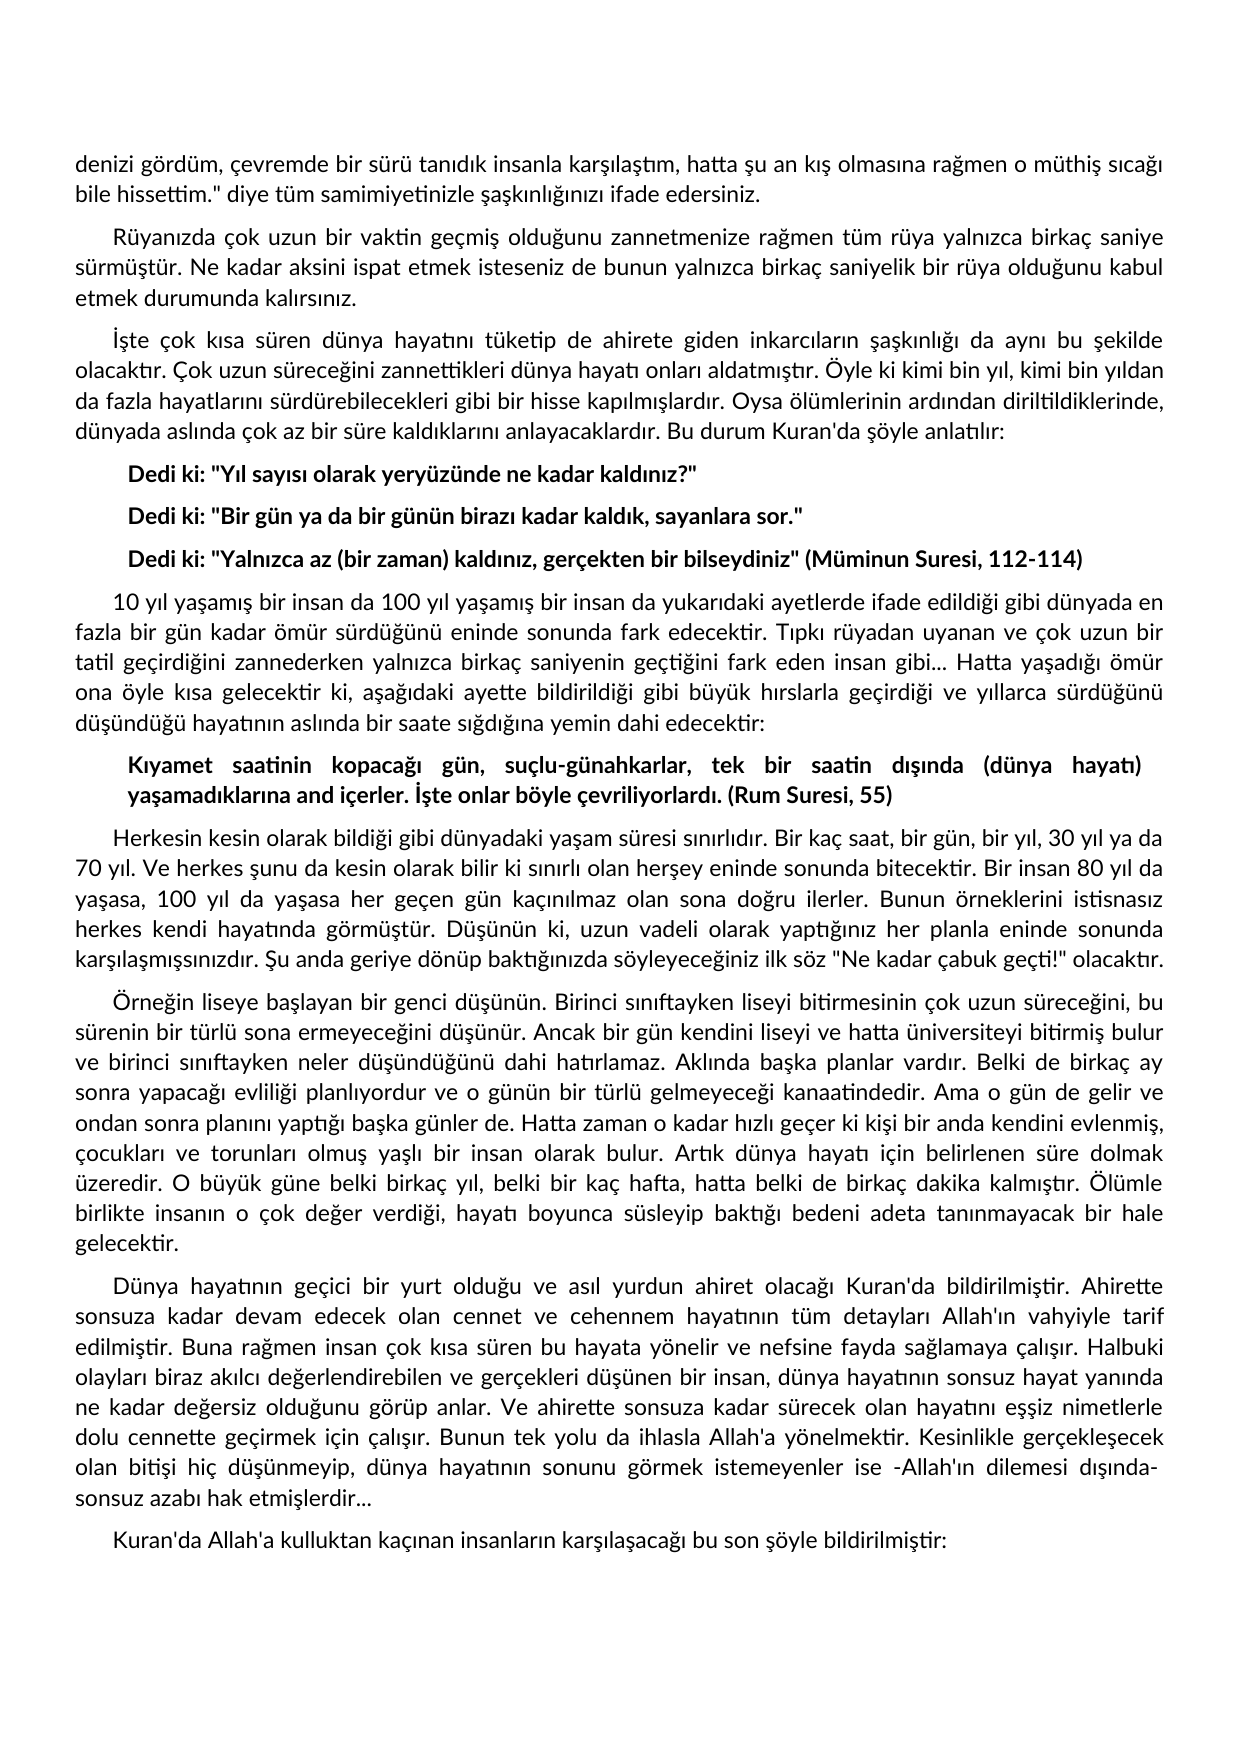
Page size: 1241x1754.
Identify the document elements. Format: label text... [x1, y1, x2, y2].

text Dedi ki: "Yalnızca az (bir zaman) kaldınız, gerçekten bir bilseydiniz" (Müminun Suresi, 112-114) [127, 545, 1143, 572]
text Herkesin kesin olarak bildiği gibi dünyadaki yaşam süresi sınırlıdır. Bir kaç saat, bir gün, bir yıl, 30 yıl ya da 70 yıl. Ve herkes şunu da kesin olarak bilir ki sınırlı olan herşey eninde sonunda bitecektir. Bir insan 80 yıl da yaşasa, 100 yıl da yaşasa her geçen gün kaçınılmaz olan sona doğru ilerler. Bunun örneklerini istisnasız herkes kendi hayatında görmüştür. Düşünün ki, uzun vadeli olarak yaptığınız her planla eninde sonunda karşılaşmışsınızdır. Şu anda geriye dönüp baktığınızda söyleyeceğiniz ilk söz "Ne kadar çabuk geçti!" olacaktır. [75, 824, 1165, 972]
text Kıyamet saatinin kopacağı gün, suçlu-günahkarlar, tek bir saatin dışında (dünya hayatı) yaşamadıklarına and içerler. İşte onlar böyle çevriliyorlardı. (Rum Suresi, 55) [127, 751, 1143, 809]
text Kuran'da Allah'a kulluktan kaçınan insanların karşılaşacağı bu son şöyle bildirilmiştir: [75, 1526, 1165, 1553]
text Dedi ki: "Yıl sayısı olarak yeryüzünde ne kadar kaldınız?" [127, 459, 1143, 487]
text Dedi ki: "Bir gün ya da bir günün birazı kadar kaldık, sayanlara sor." [127, 502, 1143, 529]
text Dünya hayatının geçici bir yurt olduğu ve asıl yurdun ahiret olacağı Kuran'da bildirilmiştir. Ahirette sonsuza kadar devam edecek olan cennet ve cehennem hayatının tüm detayları Allah'ın vahyiyle tarif edilmiştir. Buna rağmen insan çok kısa süren bu hayata yönelir ve nefsine fayda sağlamaya çalışır. Halbuki olayları biraz akılcı değerlendirebilen ve gerçekleri düşünen bir insan, dünya hayatının sonsuz hayat yanında ne kadar değersiz olduğunu görüp anlar. Ve ahirette sonsuza kadar sürecek olan hayatını eşşiz nimetlerle dolu cennette geçirmek için çalışır. Bunun tek yolu da ihlasla Allah'a yönelmektir. Kesinlikle gerçekleşecek olan bitişi hiç düşünmeyip, dünya hayatının sonunu görmek istemeyenler ise -Allah'ın dilemesi dışında- sonsuz azabı hak etmişlerdir... [75, 1272, 1165, 1511]
text 10 yıl yaşamış bir insan da 100 yıl yaşamış bir insan da yukarıdaki ayetlerde ifade edildiği gibi dünyada en fazla bir gün kadar ömür sürdüğünü eninde sonunda fark edecektir. Tıpkı rüyadan uyanan ve çok uzun bir tatil geçirdiğini zannederken yalnızca birkaç saniyenin geçtiğini fark eden insan gibi... Hatta yaşadığı ömür ona öyle kısa gelecektir ki, aşağıdaki ayette bildirildiği gibi büyük hırslarla geçirdiği ve yıllarca sürdüğünü düşündüğü hayatının aslında bir saate sığdığına yemin dahi edecektir: [75, 587, 1165, 736]
text İşte çok kısa süren dünya hayatını tüketip de ahirete giden inkarcıların şaşkınlığı da aynı bu şekilde olacaktır. Çok uzun süreceğini zannettikleri dünya hayatı onları aldatmıştır. Öyle ki kimi bin yıl, kimi bin yıldan da fazla hayatlarını sürdürebilecekleri gibi bir hisse kapılmışlardır. Oysa ölümlerinin ardından diriltildiklerinde, dünyada aslında çok az bir süre kaldıklarını anlayacaklardır. Bu durum Kuran'da şöyle anlatılır: [75, 326, 1165, 444]
text Rüyanızda çok uzun bir vaktin geçmiş olduğunu zannetmenize rağmen tüm rüya yalnızca birkaç saniye sürmüştür. Ne kadar aksini ispat etmek isteseniz de bunun yalnızca birkaç saniyelik bir rüya olduğunu kabul etmek durumunda kalırsınız. [75, 223, 1165, 311]
text Örneğin liseye başlayan bir genci düşünün. Birinci sınıftayken liseyi bitirmesinin çok uzun süreceğini, bu sürenin bir türlü sona ermeyeceğini düşünür. Ancak bir gün kendini liseyi ve hatta üniversiteyi bitirmiş bulur ve birinci sınıftayken neler düşündüğünü dahi hatırlamaz. Aklında başka planlar vardır. Belki de birkaç ay sonra yapacağı evliliği planlıyordur ve o günün bir türlü gelmeyeceği kanaatindedir. Ama o gün de gelir ve ondan sonra planını yaptığı başka günler de. Hatta zaman o kadar hızlı geçer ki kişi bir anda kendini evlenmiş, çocukları ve torunları olmuş yaşlı bir insan olarak bulur. Artık dünya hayatı için belirlenen süre dolmak üzeredir. O büyük güne belki birkaç yıl, belki bir kaç hafta, hatta belki de birkaç dakika kalmıştır. Ölümle birlikte insanın o çok değer verdiği, hayatı boyunca süsleyip baktığı bedeni adeta tanınmayacak bir hale gelecektir. [75, 987, 1165, 1257]
text denizi gördüm, çevremde bir sürü tanıdık insanla karşılaştım, hatta şu an kış olmasına rağmen o müthiş sıcağı bile hissettim." diye tüm samimiyetinizle şaşkınlığınızı ifade edersiniz. [75, 150, 1165, 208]
